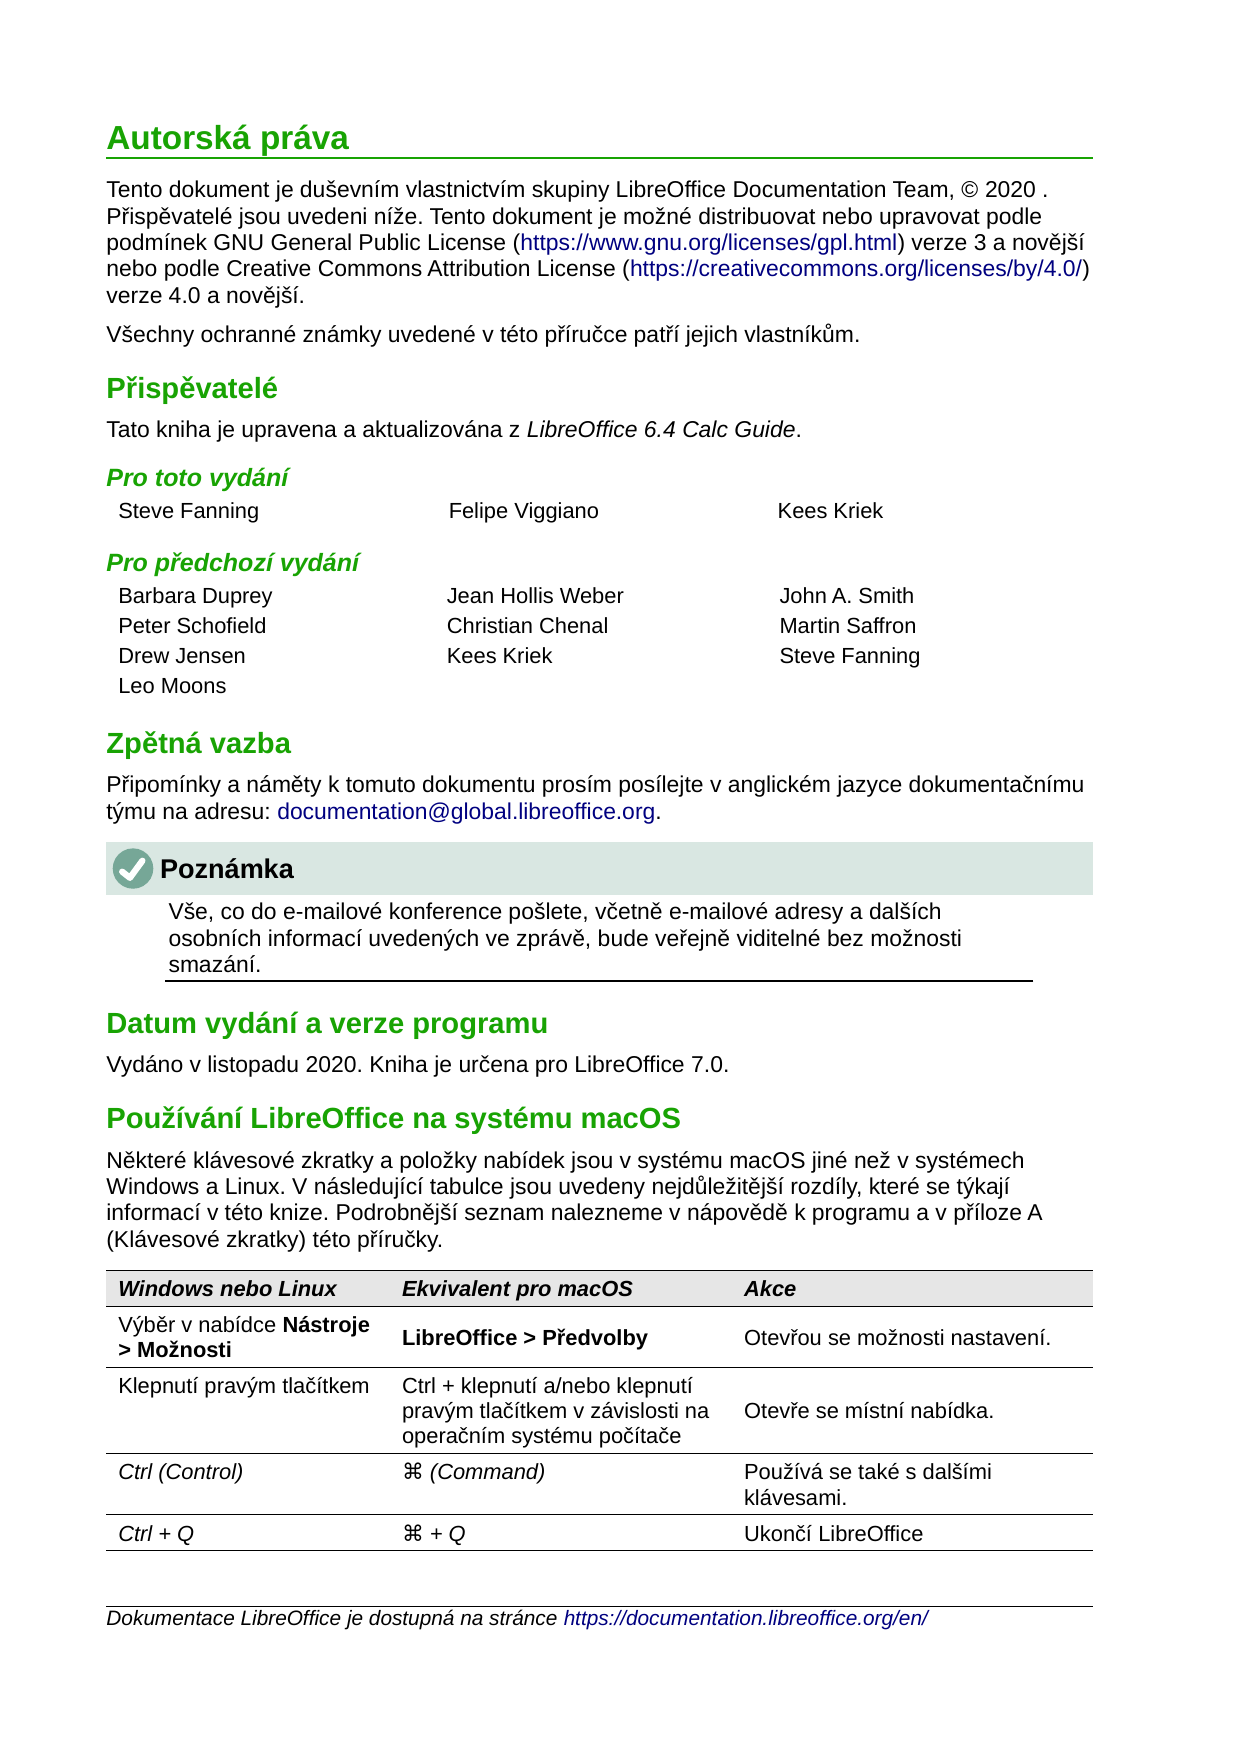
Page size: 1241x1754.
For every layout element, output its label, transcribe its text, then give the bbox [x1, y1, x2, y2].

text Vydáno v listopadu 2020. Kniha je určena pro LibreOffice 7.0. [106, 1051, 1093, 1078]
table_cell Ctrl + klepnutí a/nebo klepnutí pravým tlačítkem v závislosti na operačním systému počítače [390, 1368, 732, 1453]
table_header John A. Smith [768, 583, 1093, 613]
text Všechny ochranné známky uvedené v této příručce patří jejich vlastníkům. [106, 321, 1093, 347]
table_header Akce [732, 1271, 1093, 1306]
subtitle Poznámka [106, 842, 1093, 895]
table_cell Používá se také s dalšími klávesami. [732, 1454, 1093, 1514]
text Některé klávesové zkratky a položky nabídek jsou v systému macOS jiné než v systémech Windows a Linux. V následující tabulce jsou uvedeny nejdůležitější rozdíly, které se týkají informací v této knize. Podrobnější seznam nalezneme v nápovědě k programu a v příloze A (Klávesové zkratky) této příručky. [106, 1147, 1093, 1252]
text Připomínky a náměty k tomuto dokumentu prosím posílejte v anglickém jazyce dokumentačnímu týmu na adresu: documentation@global.libreoffice.org. [106, 771, 1093, 824]
subtitle Přispěvatelé [106, 371, 1093, 404]
table_cell Ukončí LibreOffice [732, 1515, 1093, 1550]
table_header Kees Kriek [766, 498, 1093, 527]
table_cell Leo Moons [106, 673, 435, 702]
table_cell [435, 673, 767, 702]
table_cell Ctrl (Control) [106, 1454, 390, 1514]
table_cell Martin Saffron [768, 613, 1093, 643]
table_cell ⌘ + Q [390, 1515, 732, 1550]
table_cell ⌘ (Command) [390, 1454, 732, 1514]
subtitle Pro toto vydání [106, 463, 1093, 492]
table_header Steve Fanning [106, 498, 437, 527]
table_cell Kees Kriek [435, 643, 767, 672]
table_header Windows nebo Linux [106, 1271, 390, 1306]
text Tato kniha je upravena a aktualizována z LibreOffice 6.4 Calc Guide. [106, 416, 1093, 442]
table_cell Steve Fanning [768, 643, 1093, 672]
table_cell Výběr v nabídce Nástroje > Možnosti [106, 1307, 390, 1367]
text Vše, co do e-mailové konference pošlete, včetně e-mailové adresy a dalších osobních informací uvedených ve zprávě, bude veřejně viditelné bez možnosti smazání. [165, 895, 1033, 980]
table_cell Otevřou se možnosti nastavení. [732, 1307, 1093, 1367]
subtitle Autorská práva [106, 118, 1093, 157]
table_header Ekvivalent pro macOS [390, 1271, 732, 1306]
table_header Jean Hollis Weber [435, 583, 767, 613]
table_cell Otevře se místní nabídka. [732, 1368, 1093, 1453]
table_cell Ctrl + Q [106, 1515, 390, 1550]
table_cell Klepnutí pravým tlačítkem [106, 1368, 390, 1453]
subtitle Zpětná vazba [106, 726, 1093, 759]
table_cell Christian Chenal [435, 613, 767, 643]
table_cell Peter Schofield [106, 613, 435, 643]
table_header Felipe Viggiano [437, 498, 766, 527]
table_cell LibreOffice > Předvolby [390, 1307, 732, 1367]
text Tento dokument je duševním vlastnictvím skupiny LibreOffice Documentation Team, © 2020 . Přispěvatelé jsou uvedeni níže. Tento dokument je možné distribuovat nebo upravovat podle podmínek GNU General Public License (https://www.gnu.org/licenses/gpl.html) verze 3 a novější nebo podle Creative Commons Attribution License (https://creativecommons.org/licenses/by/4.0/) verze 4.0 a novější. [106, 176, 1093, 308]
subtitle Používání LibreOffice na systému macOS [106, 1101, 1093, 1135]
subtitle Pro předchozí vydání [106, 548, 1093, 577]
table_header Barbara Duprey [106, 583, 435, 613]
table_cell Drew Jensen [106, 643, 435, 672]
table_cell [768, 673, 1093, 702]
subtitle Datum vydání a verze programu [106, 1006, 1093, 1039]
